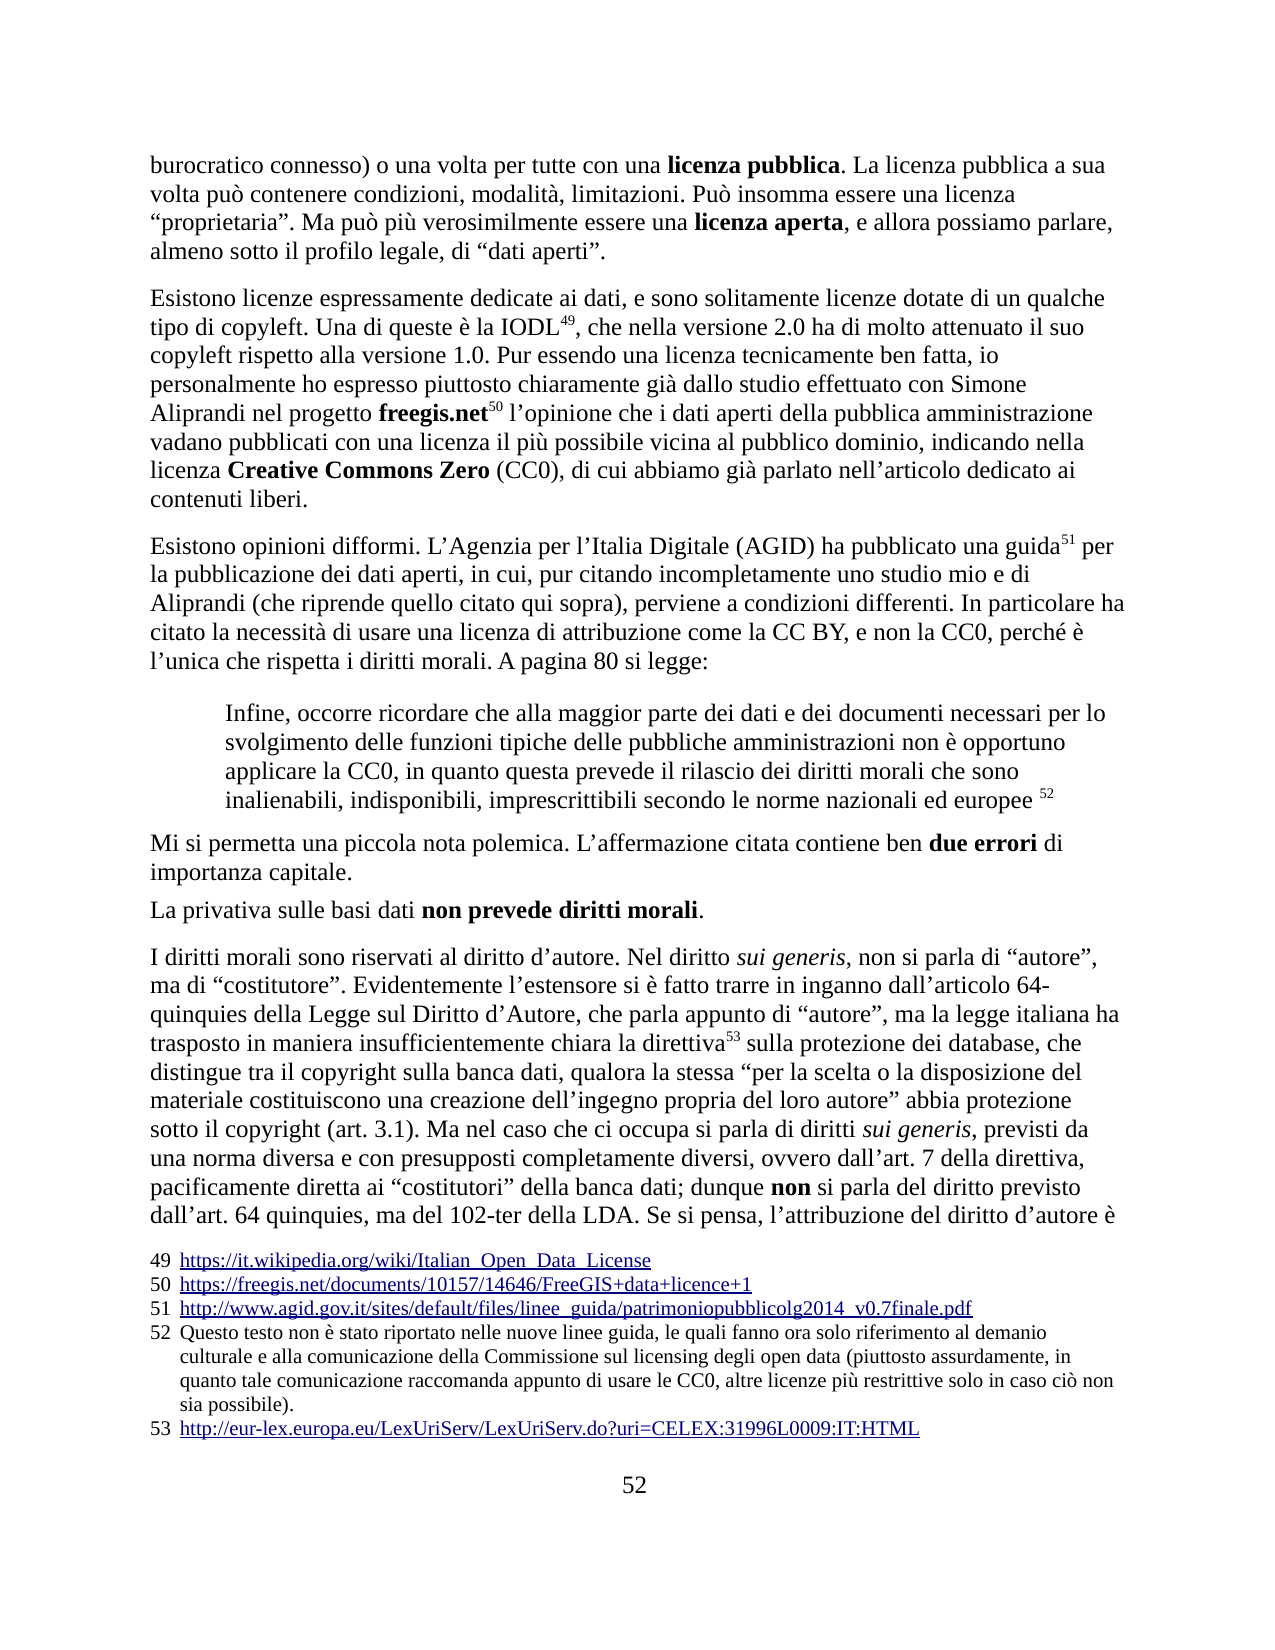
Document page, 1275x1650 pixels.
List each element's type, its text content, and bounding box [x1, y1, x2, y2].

text Esistono licenze espressamente dedicate ai dati, e sono solitamente licenze dotate di un qualche tipo di copyleft. Una di queste è la IODL, che nella versione 2.0 ha di molto attenuato il suo copyleft rispetto alla versione 1.0. Pur essendo una licenza tecnicamente ben fatta, io personalmente ho espresso piuttosto chiaramente già dallo studio effettuato con Simone Aliprandi nel progetto freegis.net l’opinione che i dati aperti della pubblica amministrazione vadano pubblicati con una licenza il più possibile vicina al pubblico dominio, indicando nella licenza Creative Commons Zero (CC0), di cui abbiamo già parlato nell’articolo dedicato ai contenuti liberi. [150, 283, 1125, 513]
text http://eur-lex.europa.eu/LexUriServ/LexUriServ.do?uri=CELEX:31996L0009:IT:HTML [150, 1416, 1125, 1440]
text Esistono opinioni difformi. L’Agenzia per l’Italia Digitale (AGID) ha pubblicato una guida per la pubblicazione dei dati aperti, in cui, pur citando incompletamente uno studio mio e di Aliprandi (che riprende quello citato qui sopra), perviene a condizioni differenti. In particolare ha citato la necessità di usare una licenza di attribuzione come la CC BY, e non la CC0, perché è l’unica che rispetta i diritti morali. A pagina 80 si legge: [150, 531, 1125, 674]
text Mi si permetta una piccola nota polemica. L’affermazione citata contiene ben due errori di importanza capitale. [150, 828, 1125, 886]
text La privativa sulle basi dati non prevede diritti morali. [150, 895, 1125, 924]
text I diritti morali sono riservati al diritto d’autore. Nel diritto sui generis, non si parla di “autore”, ma di “costitutore”. Evidentemente l’estensore si è fatto trarre in inganno dall’articolo 64-quinquies della Legge sul Diritto d’Autore, che parla appunto di “autore”, ma la legge italiana ha trasposto in maniera insufficientemente chiara la direttiva sulla protezione dei database, che distingue tra il copyright sulla banca dati, qualora la stessa “per la scelta o la disposizione del materiale costituiscono una creazione dell’ingegno propria del loro autore” abbia protezione sotto il copyright (art. 3.1). Ma nel caso che ci occupa si parla di diritti sui generis, previsti da una norma diversa e con presupposti completamente diversi, ovvero dall’art. 7 della direttiva, pacificamente diretta ai “costitutori” della banca dati; dunque non si parla del diritto previsto dall’art. 64 quinquies, ma del 102-ter della LDA. Se si pensa, l’attribuzione del diritto d’autore è [150, 942, 1125, 1229]
text https://freegis.net/documents/10157/14646/FreeGIS+data+licence+1 [150, 1272, 1125, 1296]
text burocratico connesso) o una volta per tutte con una licenza pubblica. La licenza pubblica a sua volta può contenere condizioni, modalità, limitazioni. Può insomma essere una licenza “proprietaria”. Ma può più verosimilmente essere una licenza aperta, e allora possiamo parlare, almeno sotto il profilo legale, di “dati aperti”. [150, 150, 1125, 265]
text Questo testo non è stato riportato nelle nuove linee guida, le quali fanno ora solo riferimento al demanio culturale e alla comunicazione della Commissione sul licensing degli open data (piuttosto assurdamente, in quanto tale comunicazione raccomanda appunto di usare le CC0, altre licenze più restrittive solo in caso ciò non sia possibile). [150, 1320, 1125, 1416]
text Infine, occorre ricordare che alla maggior parte dei dati e dei documenti necessari per lo svolgimento delle funzioni tipiche delle pubbliche amministrazioni non è opportuno applicare la CC0, in quanto questa prevede il rilascio dei diritti morali che sono inalienabili, indisponibili, imprescrittibili secondo le norme nazionali ed europee [225, 698, 1125, 813]
text http://www.agid.gov.it/sites/default/files/linee_guida/patrimoniopubblicolg2014_v0.7finale.pdf [150, 1296, 1125, 1320]
text https://it.wikipedia.org/wiki/Italian_Open_Data_License [150, 1247, 1125, 1272]
